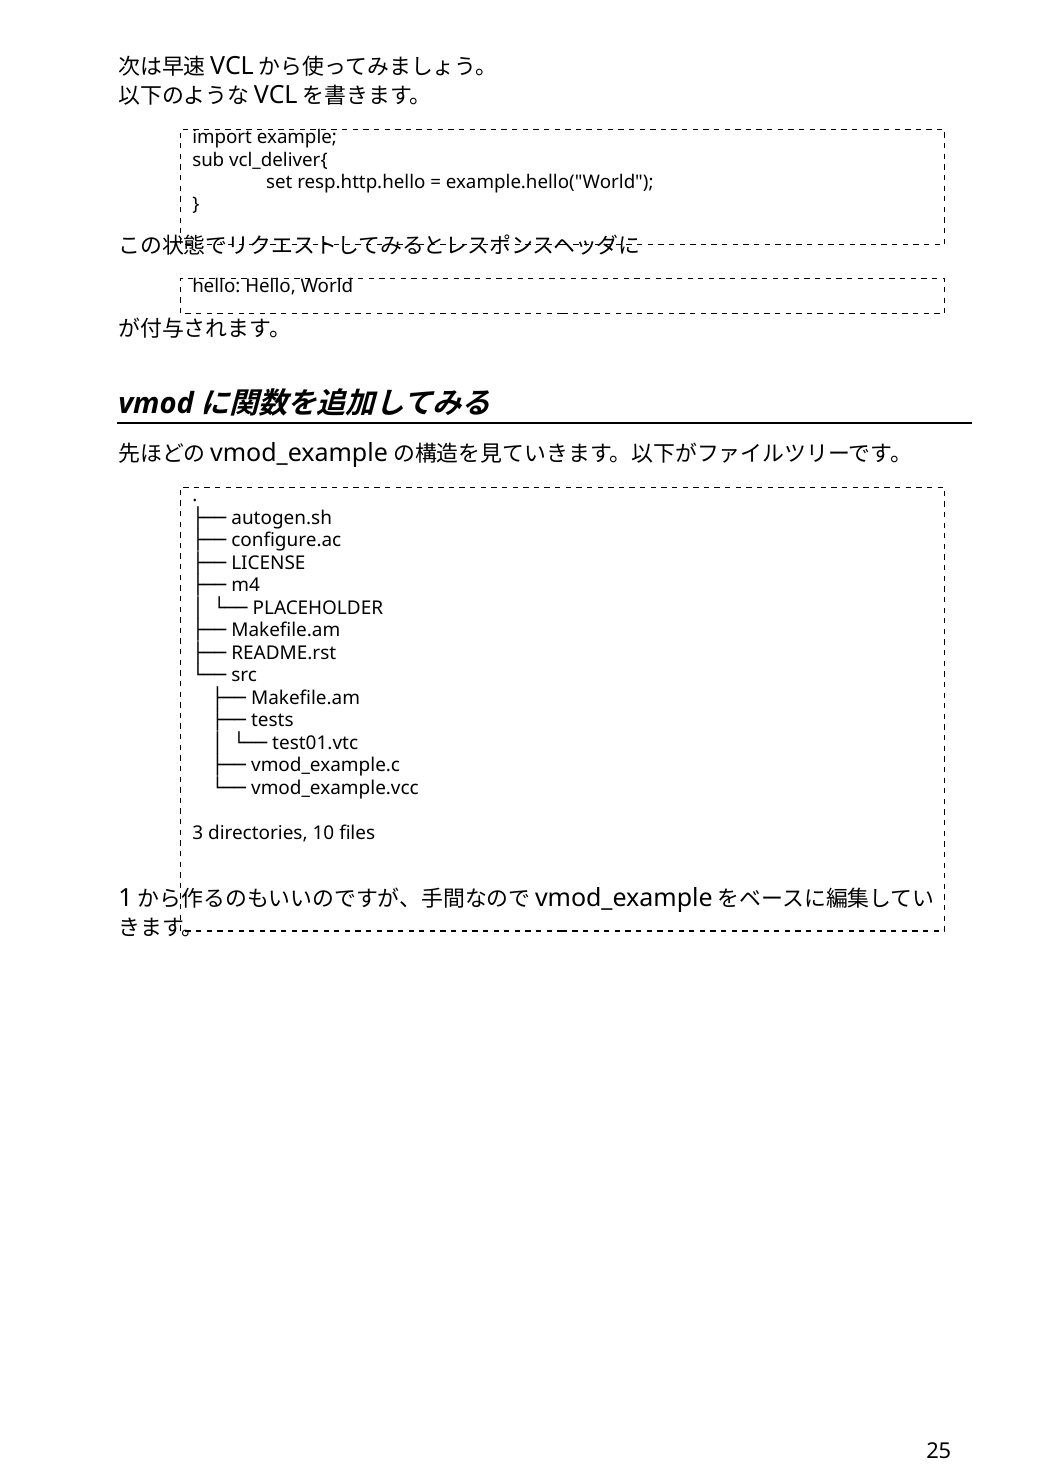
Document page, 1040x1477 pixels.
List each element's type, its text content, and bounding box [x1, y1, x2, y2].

text この状態でリクエストしてみるとレスポンスヘッダに [118, 228, 951, 260]
text hello: Hello, World [192, 273, 951, 298]
text . ├── autogen.sh ├── configure.ac ├── LICENSE ├── m4 │ └── PLACEHOLDER ├── Makefile.am ├── README.rst └── src ├── Makefile.am ├── tests │ └── test01.vtc ├── vmod_example.c └── vmod_example.vcc 3 directories, 10 files [192, 481, 951, 867]
text import example; sub vcl_deliver{ set resp.http.hello = example.hello("World"); } [192, 123, 951, 216]
subtitle vmodに関数を追加してみる [118, 380, 951, 422]
text 次は早速VCLから使ってみましょう。 以下のようなVCLを書きます。 [118, 47, 951, 111]
text が付与されます。 [118, 311, 951, 342]
text 先ほどのvmod_exampleの構造を見ていきます。以下がファイルツリーです。 [118, 435, 951, 469]
text 1から作るのもいいのですが、手間なのでvmod_exampleをベースに編集していきます。 [118, 879, 951, 941]
